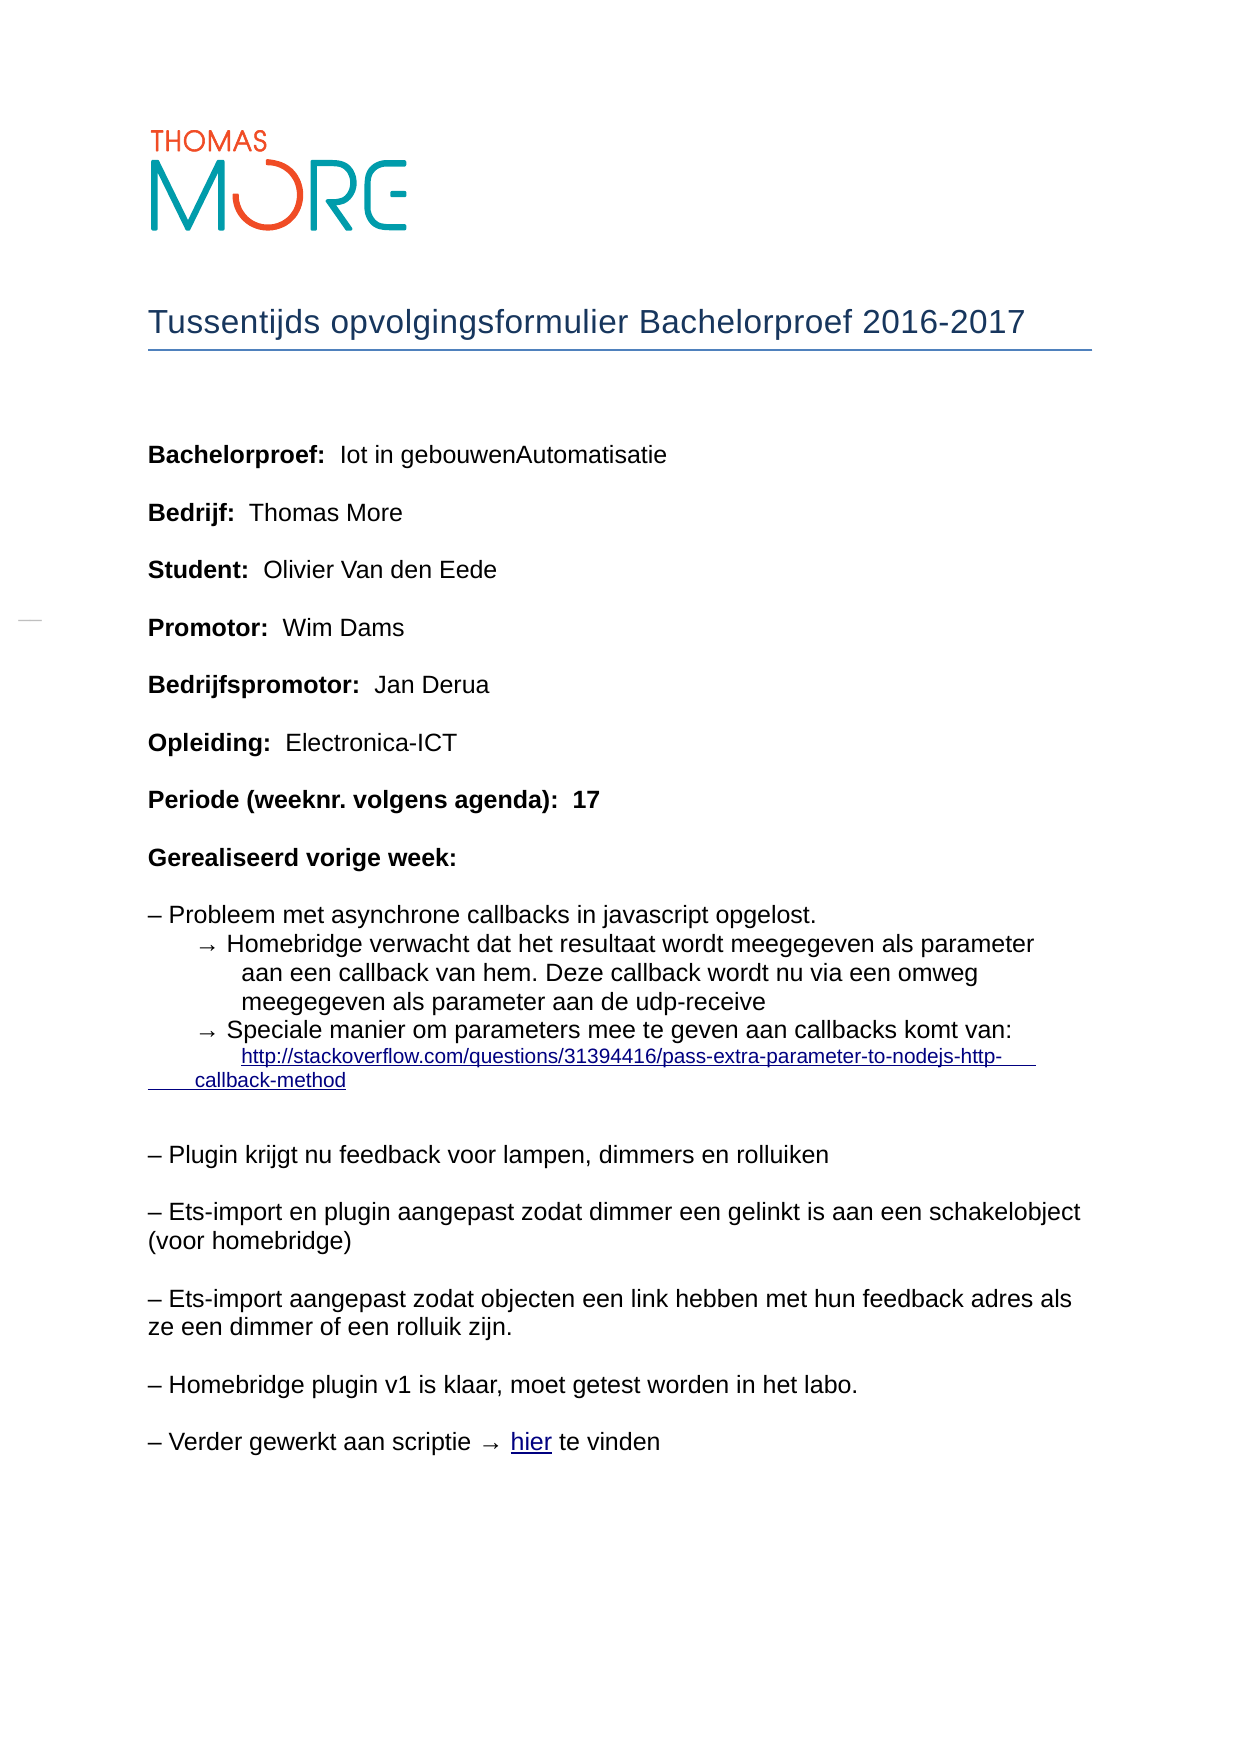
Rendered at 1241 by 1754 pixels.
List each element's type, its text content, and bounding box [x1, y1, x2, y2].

text Opleiding: Electronica-ICT [148, 728, 1092, 756]
text – Plugin krijgt nu feedback voor lampen, dimmers en rolluiken [148, 1140, 1092, 1168]
text – Ets-import en plugin aangepast zodat dimmer een gelinkt is aan een schakelobject (voor homebridge) [148, 1197, 1092, 1255]
text Bedrijf: Thomas More [148, 498, 1092, 526]
text → Homebridge verwacht dat het resultaat wordt meegegeven als parameter aan een callback van hem. Deze callback wordt nu via een omweg meegegeven als parameter aan de udp-receive [148, 929, 1092, 1015]
title Tussentijds opvolgingsformulier Bachelorproef 2016-2017 [148, 303, 1092, 349]
text Promotor: Wim Dams [148, 613, 1092, 641]
text http://stackoverflow.com/questions/31394416/pass-extra-parameter-to-nodejs-http- callback-method [148, 1044, 1092, 1092]
text – Homebridge plugin v1 is klaar, moet getest worden in het labo. [148, 1370, 1092, 1398]
text → Speciale manier om parameters mee te geven aan callbacks komt van: [148, 1015, 1092, 1044]
text Bedrijfspromotor: Jan Derua [148, 670, 1092, 699]
text Gerealiseerd vorige week: [148, 843, 1092, 871]
text – Probleem met asynchrone callbacks in javascript opgelost. [148, 900, 1092, 929]
text Periode (weeknr. volgens agenda): 17 [148, 785, 1092, 814]
text Bachelorproef: Iot in gebouwenAutomatisatie [148, 440, 1092, 469]
text __ [18, 598, 66, 622]
text – Verder gewerkt aan scriptie → hier te vinden [148, 1427, 1092, 1456]
text Student: Olivier Van den Eede [148, 555, 1092, 584]
text – Ets-import aangepast zodat objecten een link hebben met hun feedback adres als ze een dimmer of een rolluik zijn. [148, 1283, 1092, 1341]
